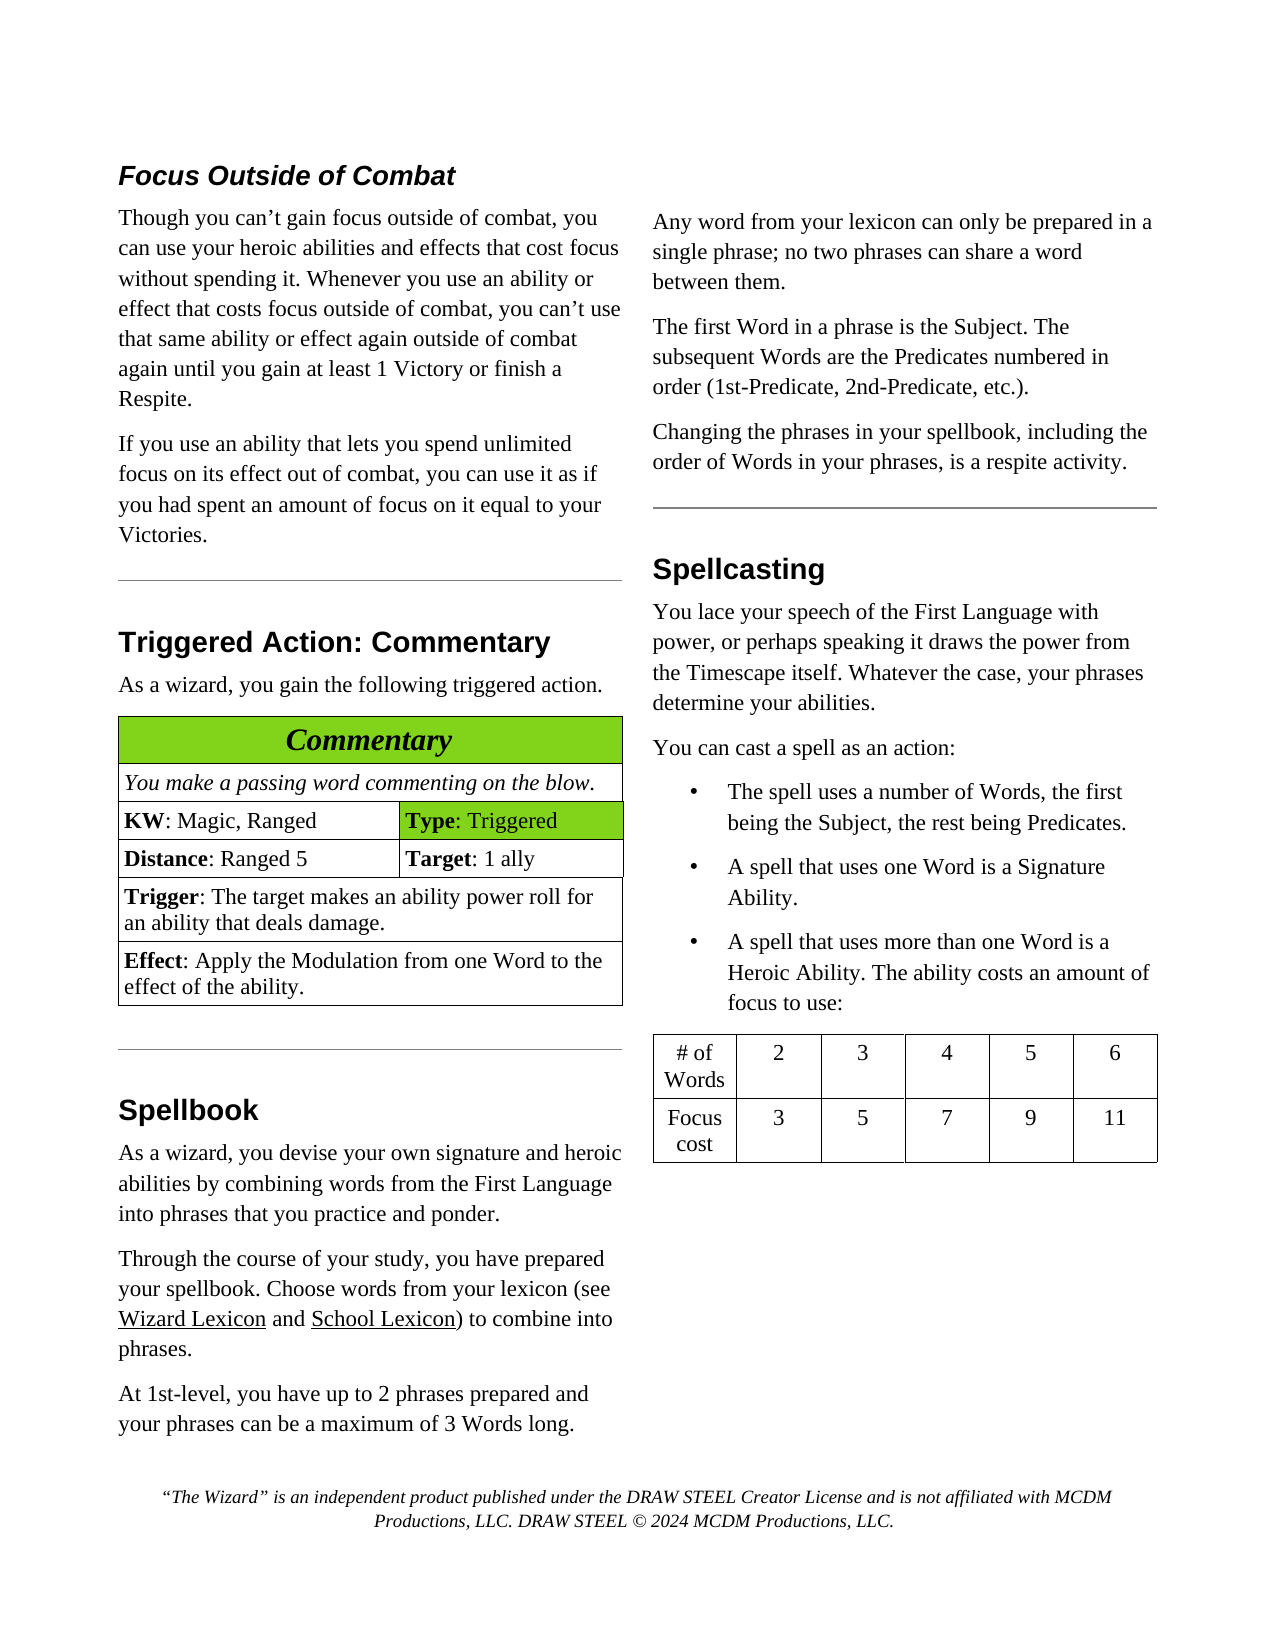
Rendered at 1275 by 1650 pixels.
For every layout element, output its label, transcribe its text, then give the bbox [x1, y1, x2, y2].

table_cell 9 [990, 1099, 1073, 1162]
text As a wizard, you devise your own signature and heroic abilities by combining words from the First Language into phrases that you practice and ponder. [118, 1139, 622, 1226]
text As a wizard, you gain the following triggered action. [118, 671, 622, 697]
table_header Commentary [119, 717, 622, 763]
table_cell 5 [822, 1099, 904, 1162]
text Through the course of your study, you have prepared your spellbook. Choose words from your lexicon (see Wizard Lexicon and School Lexicon) to combine into phrases. [118, 1245, 622, 1362]
text Though you can’t gain focus outside of combat, you can use your heroic abilities and effects that cost focus without spending it. Whenever you use an ability or effect that costs focus outside of combat, you can’t use that same ability or effect again outside of combat again until you gain at least 1 Victory or finish a Respite. [118, 204, 622, 412]
table_header 2 [737, 1035, 821, 1098]
list The spell uses a number of Words, the first being the Subject, the rest being Predicates. [690, 778, 1157, 835]
subtitle Focus Outside of Combat [118, 159, 622, 191]
table_header Trigger: The target makes an ability power roll for an ability that deals damage. [119, 878, 622, 941]
table_cell 7 [906, 1099, 989, 1162]
text You lace your speech of the First Language with power, or perhaps speaking it draws the power from the Timescape itself. Whatever the case, your phrases determine your abilities. [652, 598, 1157, 715]
text At 1st-level, you have up to 2 phrases prepared and your phrases can be a maximum of 3 Words long. [118, 1380, 622, 1437]
subtitle Spellbook [118, 1093, 622, 1127]
list A spell that uses one Word is a Signature Ability. [690, 853, 1157, 910]
table_header 4 [906, 1035, 989, 1098]
subtitle Spellcasting [652, 552, 1157, 586]
table_header 3 [822, 1035, 904, 1098]
text You can cast a spell as an action: [652, 734, 1157, 760]
table_header # of Words [654, 1035, 736, 1098]
text Any word from your lexicon can only be prepared in a single phrase; no two phrases can share a word between them. [652, 208, 1157, 294]
text If you use an ability that lets you spend unlimited focus on its effect out of combat, you can use it as if you had spent an amount of focus on it equal to your Victories. [118, 430, 622, 547]
table_cell Distance: Ranged 5 [119, 840, 399, 877]
table_cell Focus cost [654, 1099, 736, 1162]
subtitle Triggered Action: Commentary [118, 624, 622, 658]
table_header 6 [1074, 1035, 1157, 1098]
list A spell that uses more than one Word is a Heroic Ability. The ability costs an amount of focus to use: [690, 928, 1157, 1015]
table_header Type: Triggered [400, 802, 623, 839]
text Changing the phrases in your spellbook, including the order of Words in your phrases, is a respite activity. [652, 418, 1157, 475]
table_cell Effect: Apply the Modulation from one Word to the effect of the ability. [119, 942, 622, 1005]
table_cell 11 [1074, 1099, 1157, 1162]
table_header KW: Magic, Ranged [119, 802, 399, 839]
table_cell Target: 1 ally [400, 840, 623, 877]
text The first Word in a phrase is the Subject. The subsequent Words are the Predicates numbered in order (1st-Predicate, 2nd-Predicate, etc.). [652, 313, 1157, 400]
table_cell 3 [737, 1099, 821, 1162]
table_cell You make a passing word commenting on the blow. [119, 764, 622, 801]
table_header 5 [990, 1035, 1073, 1098]
